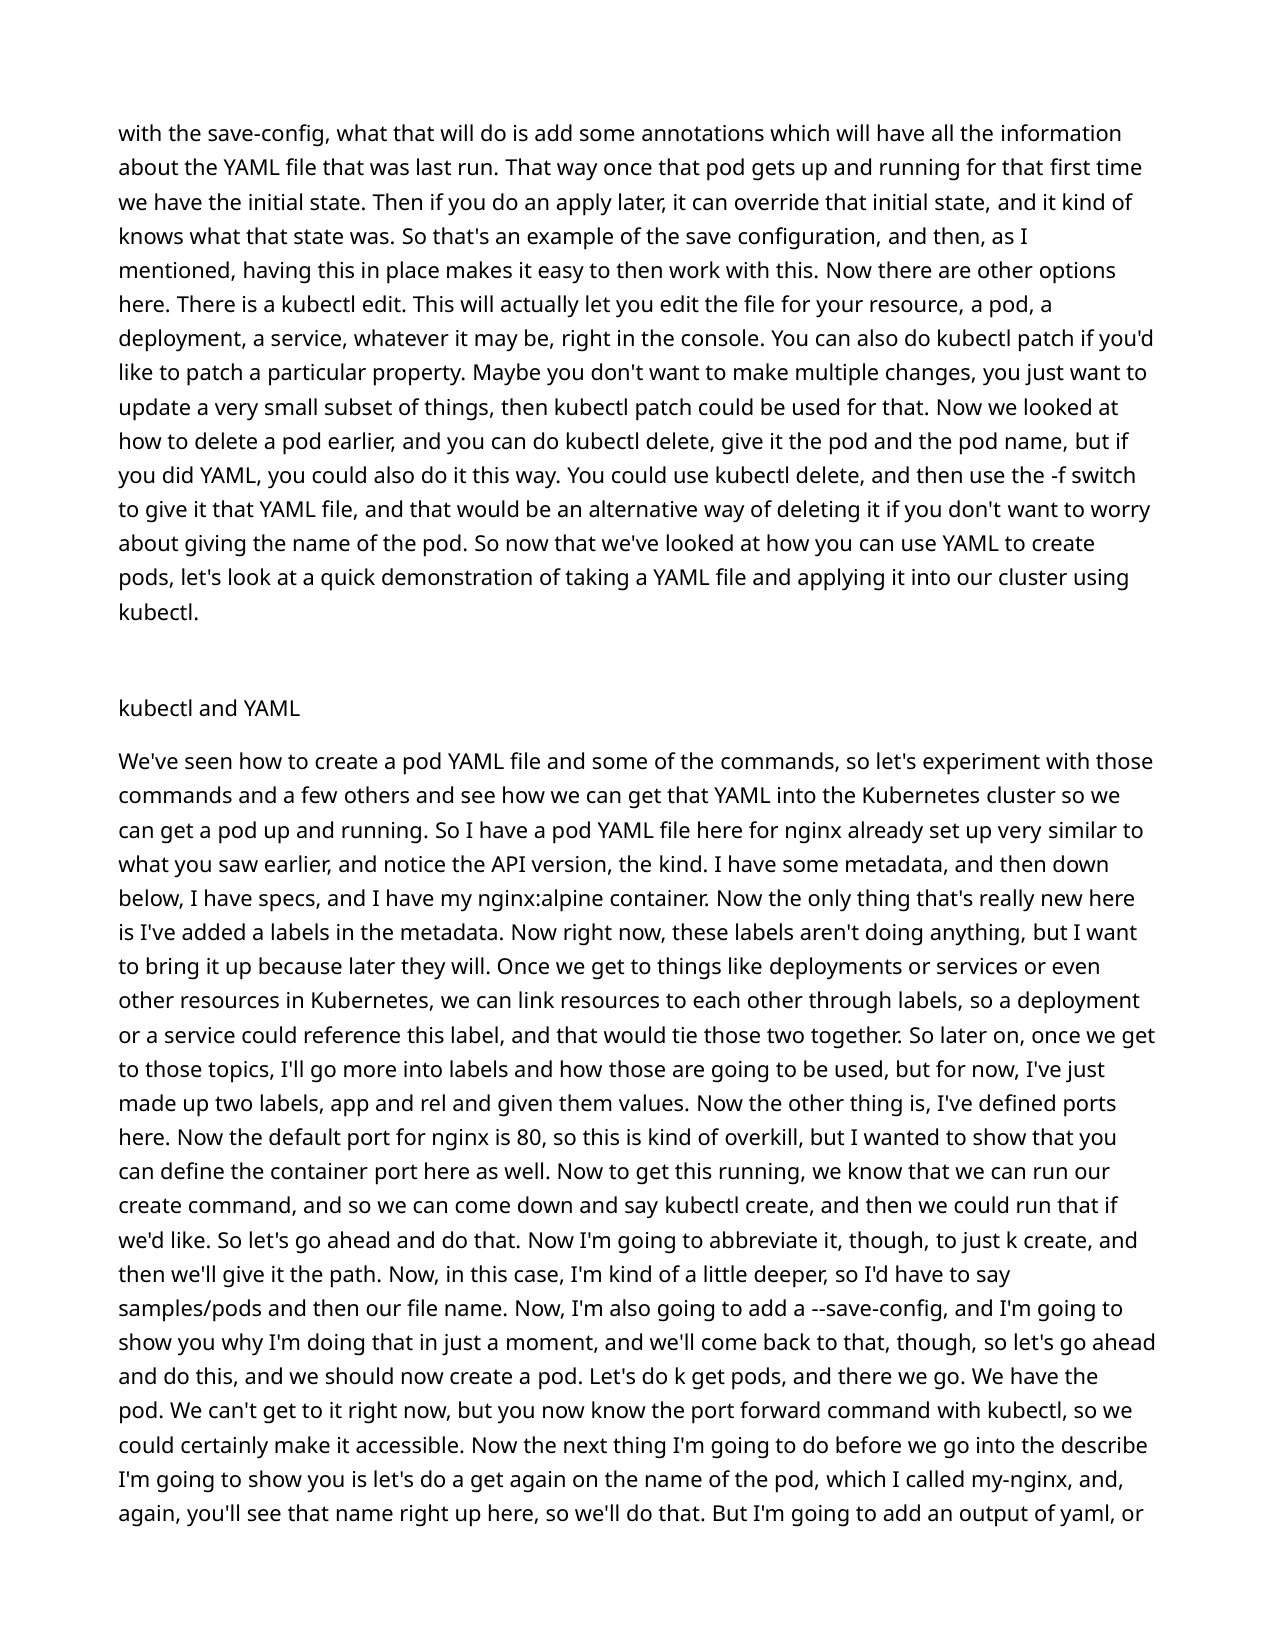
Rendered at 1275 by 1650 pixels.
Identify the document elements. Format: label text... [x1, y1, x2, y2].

text with the save‑config, what that will do is add some annotations which will have all the information about the YAML file that was last run. That way once that pod gets up and running for that first time we have the initial state. Then if you do an apply later, it can override that initial state, and it kind of knows what that state was. So that's an example of the save configuration, and then, as I mentioned, having this in place makes it easy to then work with this. Now there are other options here. There is a kubectl edit. This will actually let you edit the file for your resource, a pod, a deployment, a service, whatever it may be, right in the console. You can also do kubectl patch if you'd like to patch a particular property. Maybe you don't want to make multiple changes, you just want to update a very small subset of things, then kubectl patch could be used for that. Now we looked at how to delete a pod earlier, and you can do kubectl delete, give it the pod and the pod name, but if you did YAML, you could also do it this way. You could use kubectl delete, and then use the ‑f switch to give it that YAML file, and that would be an alternative way of deleting it if you don't want to worry about giving the name of the pod. So now that we've looked at how you can use YAML to create pods, let's look at a quick demonstration of taking a YAML file and applying it into our cluster using kubectl. [118, 118, 1157, 626]
subtitle kubectl and YAML [118, 693, 1157, 723]
text We've seen how to create a pod YAML file and some of the commands, so let's experiment with those commands and a few others and see how we can get that YAML into the Kubernetes cluster so we can get a pod up and running. So I have a pod YAML file here for nginx already set up very similar to what you saw earlier, and notice the API version, the kind. I have some metadata, and then down below, I have specs, and I have my nginx:alpine container. Now the only thing that's really new here is I've added a labels in the metadata. Now right now, these labels aren't doing anything, but I want to bring it up because later they will. Once we get to things like deployments or services or even other resources in Kubernetes, we can link resources to each other through labels, so a deployment or a service could reference this label, and that would tie those two together. So later on, once we get to those topics, I'll go more into labels and how those are going to be used, but for now, I've just made up two labels, app and rel and given them values. Now the other thing is, I've defined ports here. Now the default port for nginx is 80, so this is kind of overkill, but I wanted to show that you can define the container port here as well. Now to get this running, we know that we can run our create command, and so we can come down and say kubectl create, and then we could run that if we'd like. So let's go ahead and do that. Now I'm going to abbreviate it, though, to just k create, and then we'll give it the path. Now, in this case, I'm kind of a little deeper, so I'd have to say samples/pods and then our file name. Now, I'm also going to add a ‑‑save‑config, and I'm going to show you why I'm doing that in just a moment, and we'll come back to that, though, so let's go ahead and do this, and we should now create a pod. Let's do k get pods, and there we go. We have the pod. We can't get to it right now, but you now know the port forward command with kubectl, so we could certainly make it accessible. Now the next thing I'm going to do before we go into the describe I'm going to show you is let's do a get again on the name of the pod, which I called my‑nginx, and, again, you'll see that name right up here, so we'll do that. But I'm going to add an output of yaml, or [118, 746, 1157, 1528]
